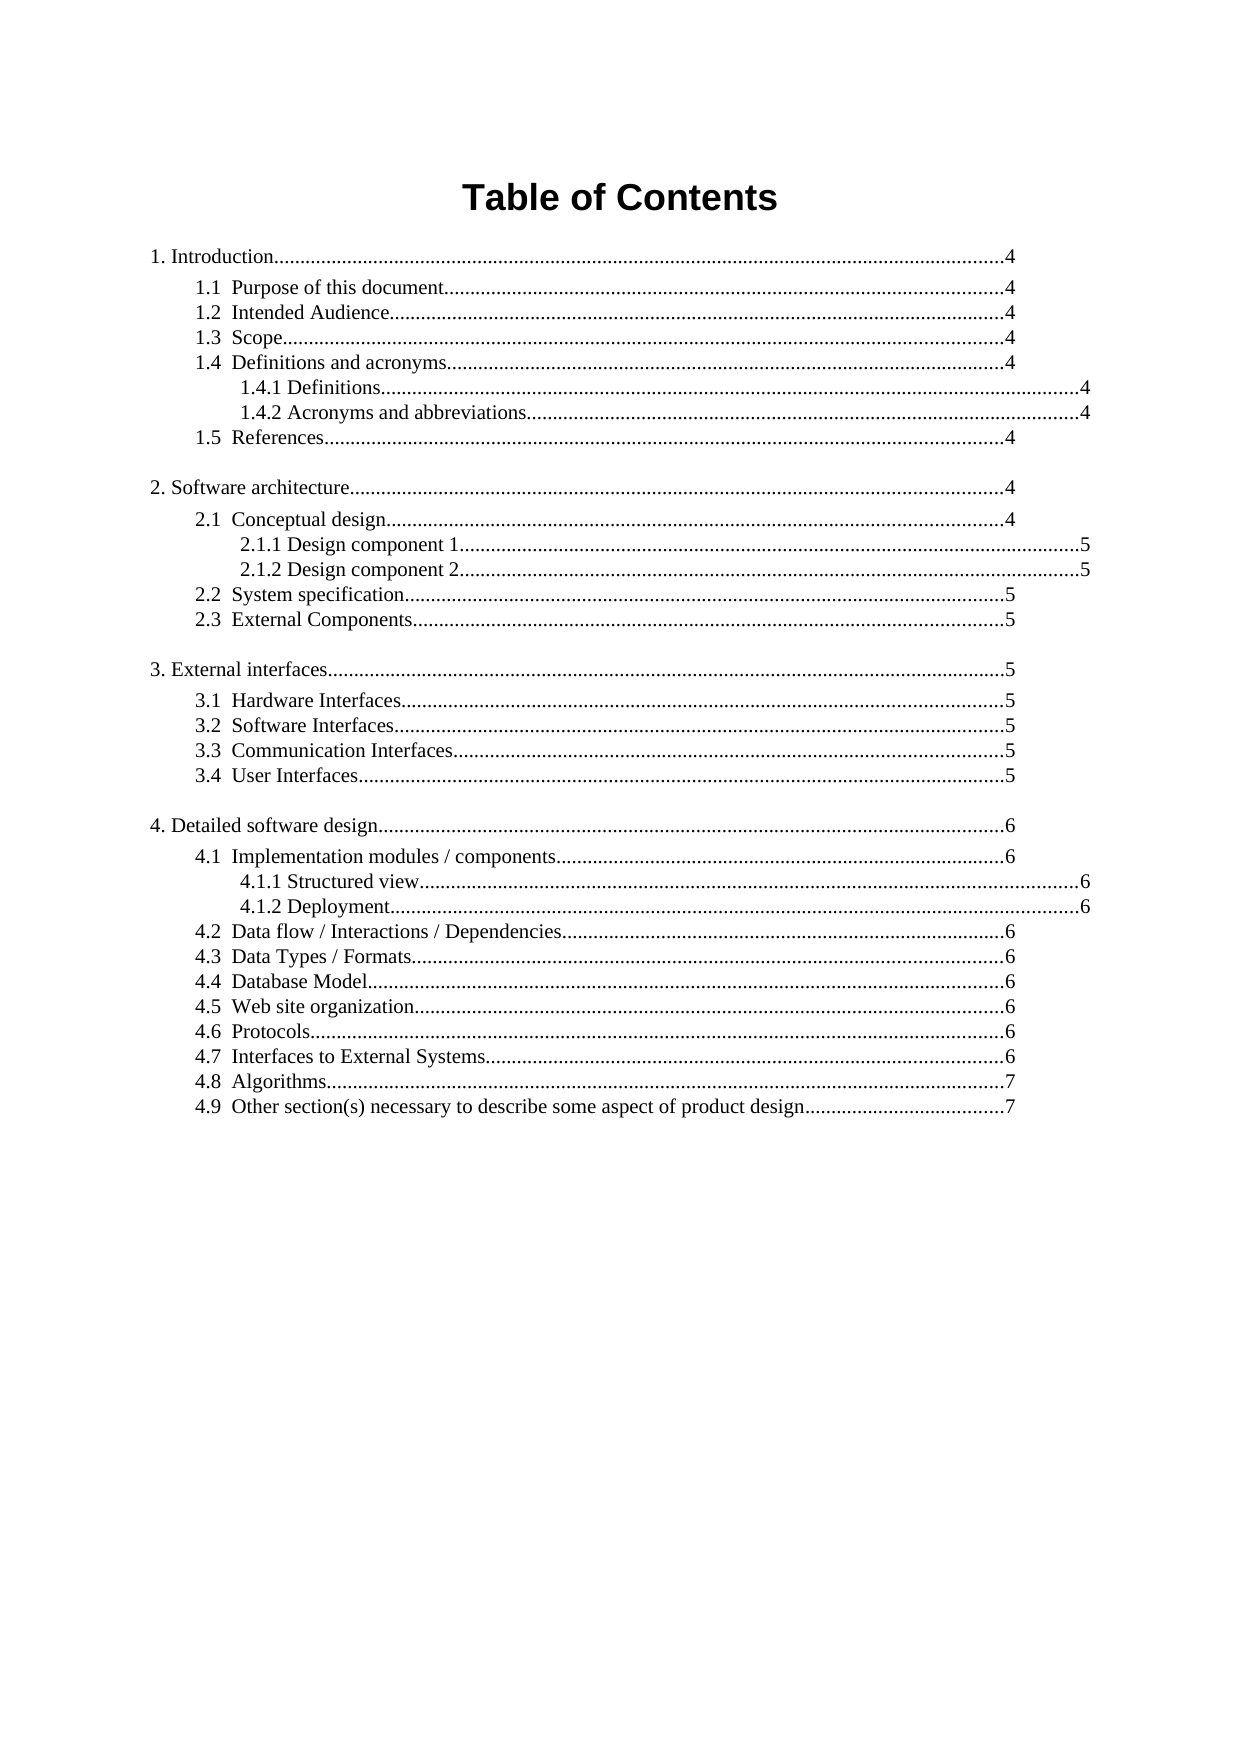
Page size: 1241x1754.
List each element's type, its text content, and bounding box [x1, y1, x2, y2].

text 4.1.2 Deployment 6 [240, 893, 1090, 918]
text 3.4 User Interfaces 5 [195, 762, 1015, 787]
text 3.3 Communication Interfaces 5 [195, 737, 1015, 762]
text 2. Software architecture 4 [150, 474, 1015, 499]
text 3.2 Software Interfaces 5 [195, 712, 1015, 737]
text 3.1 Hardware Interfaces 5 [195, 687, 1015, 712]
text 4.1 Implementation modules / components 6 [195, 843, 1015, 868]
text 2.1.2 Design component 2 5 [240, 556, 1090, 581]
text 1.3 Scope 4 [195, 324, 1015, 349]
text 4.8 Algorithms 7 [195, 1068, 1015, 1093]
text 1.4.1 Definitions 4 [240, 374, 1090, 399]
text 1. Introduction 4 [150, 243, 1015, 268]
text 4.1.1 Structured view 6 [240, 868, 1090, 893]
text 2.3 External Components 5 [195, 606, 1015, 631]
text 4.5 Web site organization 6 [195, 993, 1015, 1018]
title Table of Contents [150, 175, 1090, 218]
text 3. External interfaces 5 [150, 656, 1015, 681]
text 2.2 System specification 5 [195, 581, 1015, 606]
text 2.1.1 Design component 1 5 [240, 531, 1090, 556]
text 4. Detailed software design 6 [150, 812, 1015, 837]
text 1.4 Definitions and acronyms 4 [195, 349, 1015, 374]
text 1.4.2 Acronyms and abbreviations 4 [240, 399, 1090, 424]
text 1.1 Purpose of this document 4 [195, 274, 1015, 299]
text 4.7 Interfaces to External Systems 6 [195, 1043, 1015, 1068]
text 1.5 References 4 [195, 424, 1015, 449]
text 2.1 Conceptual design 4 [195, 506, 1015, 531]
text 1.2 Intended Audience 4 [195, 299, 1015, 324]
text 4.9 Other section(s) necessary to describe some aspect of product design 7 [195, 1093, 1015, 1118]
text 4.2 Data flow / Interactions / Dependencies 6 [195, 918, 1015, 943]
text 4.3 Data Types / Formats 6 [195, 943, 1015, 968]
text 4.4 Database Model 6 [195, 968, 1015, 993]
text 4.6 Protocols 6 [195, 1018, 1015, 1043]
